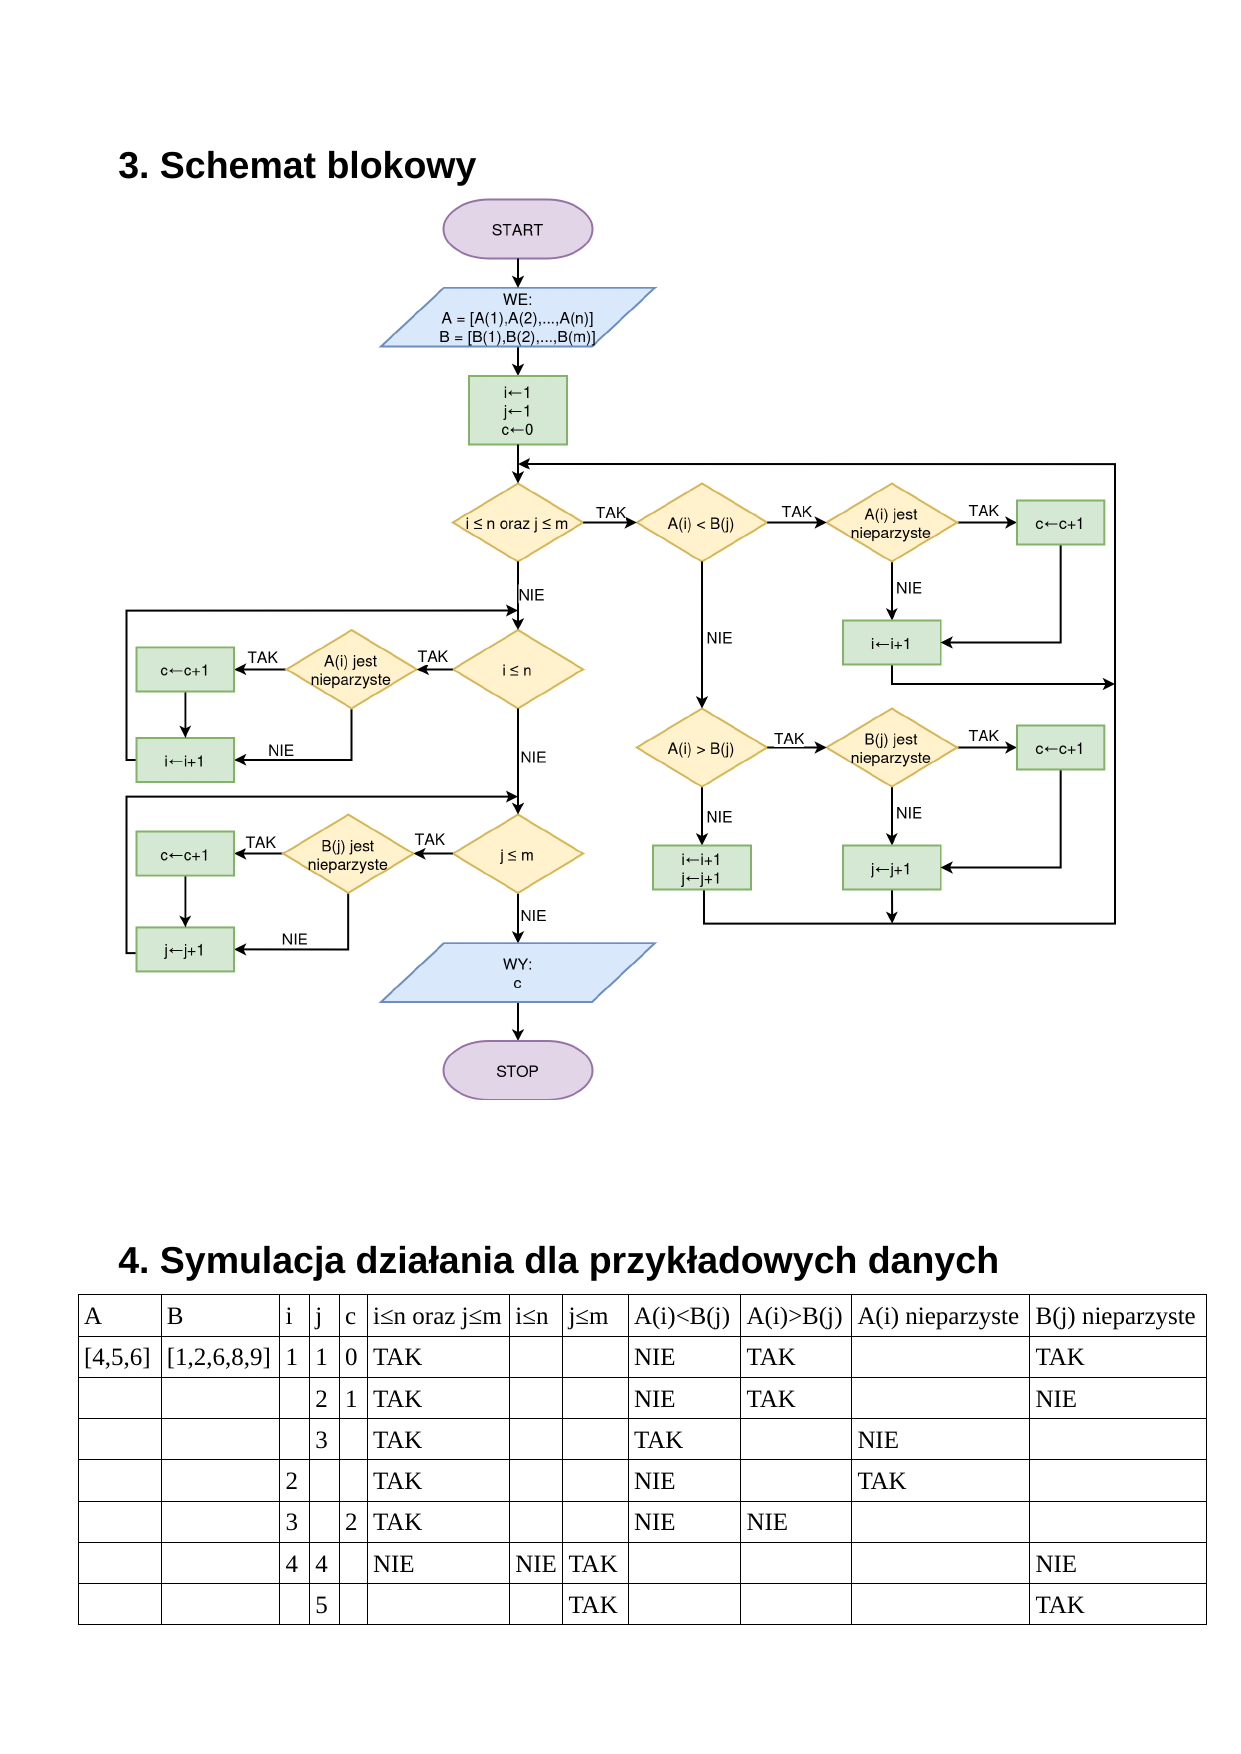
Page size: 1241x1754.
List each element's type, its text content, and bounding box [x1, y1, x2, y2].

table_cell [563, 1419, 628, 1459]
table_cell [280, 1378, 309, 1418]
table_cell 4 [280, 1543, 309, 1583]
table_cell NIE [1030, 1543, 1206, 1583]
table_cell [510, 1378, 562, 1418]
table_cell 4 [310, 1543, 339, 1583]
table_cell 3 [310, 1419, 339, 1459]
table_cell TAK [563, 1543, 628, 1583]
table_cell [79, 1584, 161, 1624]
table_cell TAK [741, 1378, 851, 1418]
table_cell [629, 1584, 740, 1624]
table_header B [162, 1295, 279, 1336]
table_cell [79, 1460, 161, 1501]
table_cell [162, 1419, 279, 1459]
table_cell TAK [629, 1419, 740, 1459]
table_header j≤m [563, 1295, 628, 1336]
table_cell [1030, 1460, 1206, 1501]
table_cell [741, 1584, 851, 1624]
table_cell NIE [741, 1502, 851, 1542]
table_cell [563, 1502, 628, 1542]
table_cell NIE [629, 1337, 740, 1377]
table_cell [162, 1543, 279, 1583]
table_cell [310, 1502, 339, 1542]
table_cell TAK [368, 1378, 509, 1418]
table_cell NIE [629, 1502, 740, 1542]
table_cell [162, 1502, 279, 1542]
table_cell [563, 1378, 628, 1418]
picture [118, 198, 1123, 1100]
table_header A(i)<B(j) [629, 1295, 740, 1336]
table_cell 1 [340, 1378, 367, 1418]
table_header i≤n oraz j≤m [368, 1295, 509, 1336]
table_cell NIE [852, 1419, 1029, 1459]
table_cell [563, 1460, 628, 1501]
table_cell [340, 1460, 367, 1501]
table_cell [629, 1543, 740, 1583]
table_cell [162, 1460, 279, 1501]
table_cell [162, 1584, 279, 1624]
table_cell [852, 1337, 1029, 1377]
table_cell [4,5,6] [79, 1337, 161, 1377]
table_cell [79, 1502, 161, 1542]
table_cell 2 [340, 1502, 367, 1542]
table_cell TAK [368, 1337, 509, 1377]
table_cell TAK [1030, 1337, 1206, 1377]
table_cell NIE [629, 1460, 740, 1501]
table_cell [563, 1337, 628, 1377]
subtitle 4. Symulacja działania dla przykładowych danych [118, 1196, 1122, 1282]
table_cell [510, 1460, 562, 1501]
table_cell [510, 1584, 562, 1624]
table_header i [280, 1295, 309, 1336]
table_cell TAK [1030, 1584, 1206, 1624]
table_cell 2 [310, 1378, 339, 1418]
table_cell [852, 1584, 1029, 1624]
table_cell 5 [310, 1584, 339, 1624]
table_cell [280, 1584, 309, 1624]
table_header c [340, 1295, 367, 1336]
table_cell TAK [852, 1460, 1029, 1501]
table_cell NIE [368, 1543, 509, 1583]
table_cell [741, 1460, 851, 1501]
table_cell TAK [741, 1337, 851, 1377]
table_cell [852, 1502, 1029, 1542]
table_cell [340, 1419, 367, 1459]
table_cell [510, 1337, 562, 1377]
subtitle 3. Schemat blokowy [118, 143, 1122, 186]
table_cell TAK [368, 1502, 509, 1542]
table_cell [310, 1460, 339, 1501]
table_cell [79, 1543, 161, 1583]
table_cell [741, 1543, 851, 1583]
table_cell [340, 1584, 367, 1624]
table_cell [852, 1378, 1029, 1418]
table_cell [1,2,6,8,9] [162, 1337, 279, 1377]
table_header A [79, 1295, 161, 1336]
table_cell TAK [368, 1460, 509, 1501]
table_header j [310, 1295, 339, 1336]
table_cell [1030, 1502, 1206, 1542]
table_cell [368, 1584, 509, 1624]
table_cell 0 [340, 1337, 367, 1377]
table_cell [510, 1419, 562, 1459]
table_cell [162, 1378, 279, 1418]
table_cell 1 [310, 1337, 339, 1377]
table_cell [852, 1543, 1029, 1583]
table_cell TAK [563, 1584, 628, 1624]
table_cell [79, 1419, 161, 1459]
table_cell TAK [368, 1419, 509, 1459]
table_cell NIE [629, 1378, 740, 1418]
table_cell [280, 1419, 309, 1459]
table_cell NIE [1030, 1378, 1206, 1418]
table_header B(j) nieparzyste [1030, 1295, 1206, 1336]
table_cell [510, 1502, 562, 1542]
table_header A(i)>B(j) [741, 1295, 851, 1336]
table_cell [741, 1419, 851, 1459]
table_cell NIE [510, 1543, 562, 1583]
table_cell [340, 1543, 367, 1583]
table_cell 3 [280, 1502, 309, 1542]
table_cell [1030, 1419, 1206, 1459]
table_cell 2 [280, 1460, 309, 1501]
table_header i≤n [510, 1295, 562, 1336]
table_cell [79, 1378, 161, 1418]
table_cell 1 [280, 1337, 309, 1377]
table_header A(i) nieparzyste [852, 1295, 1029, 1336]
